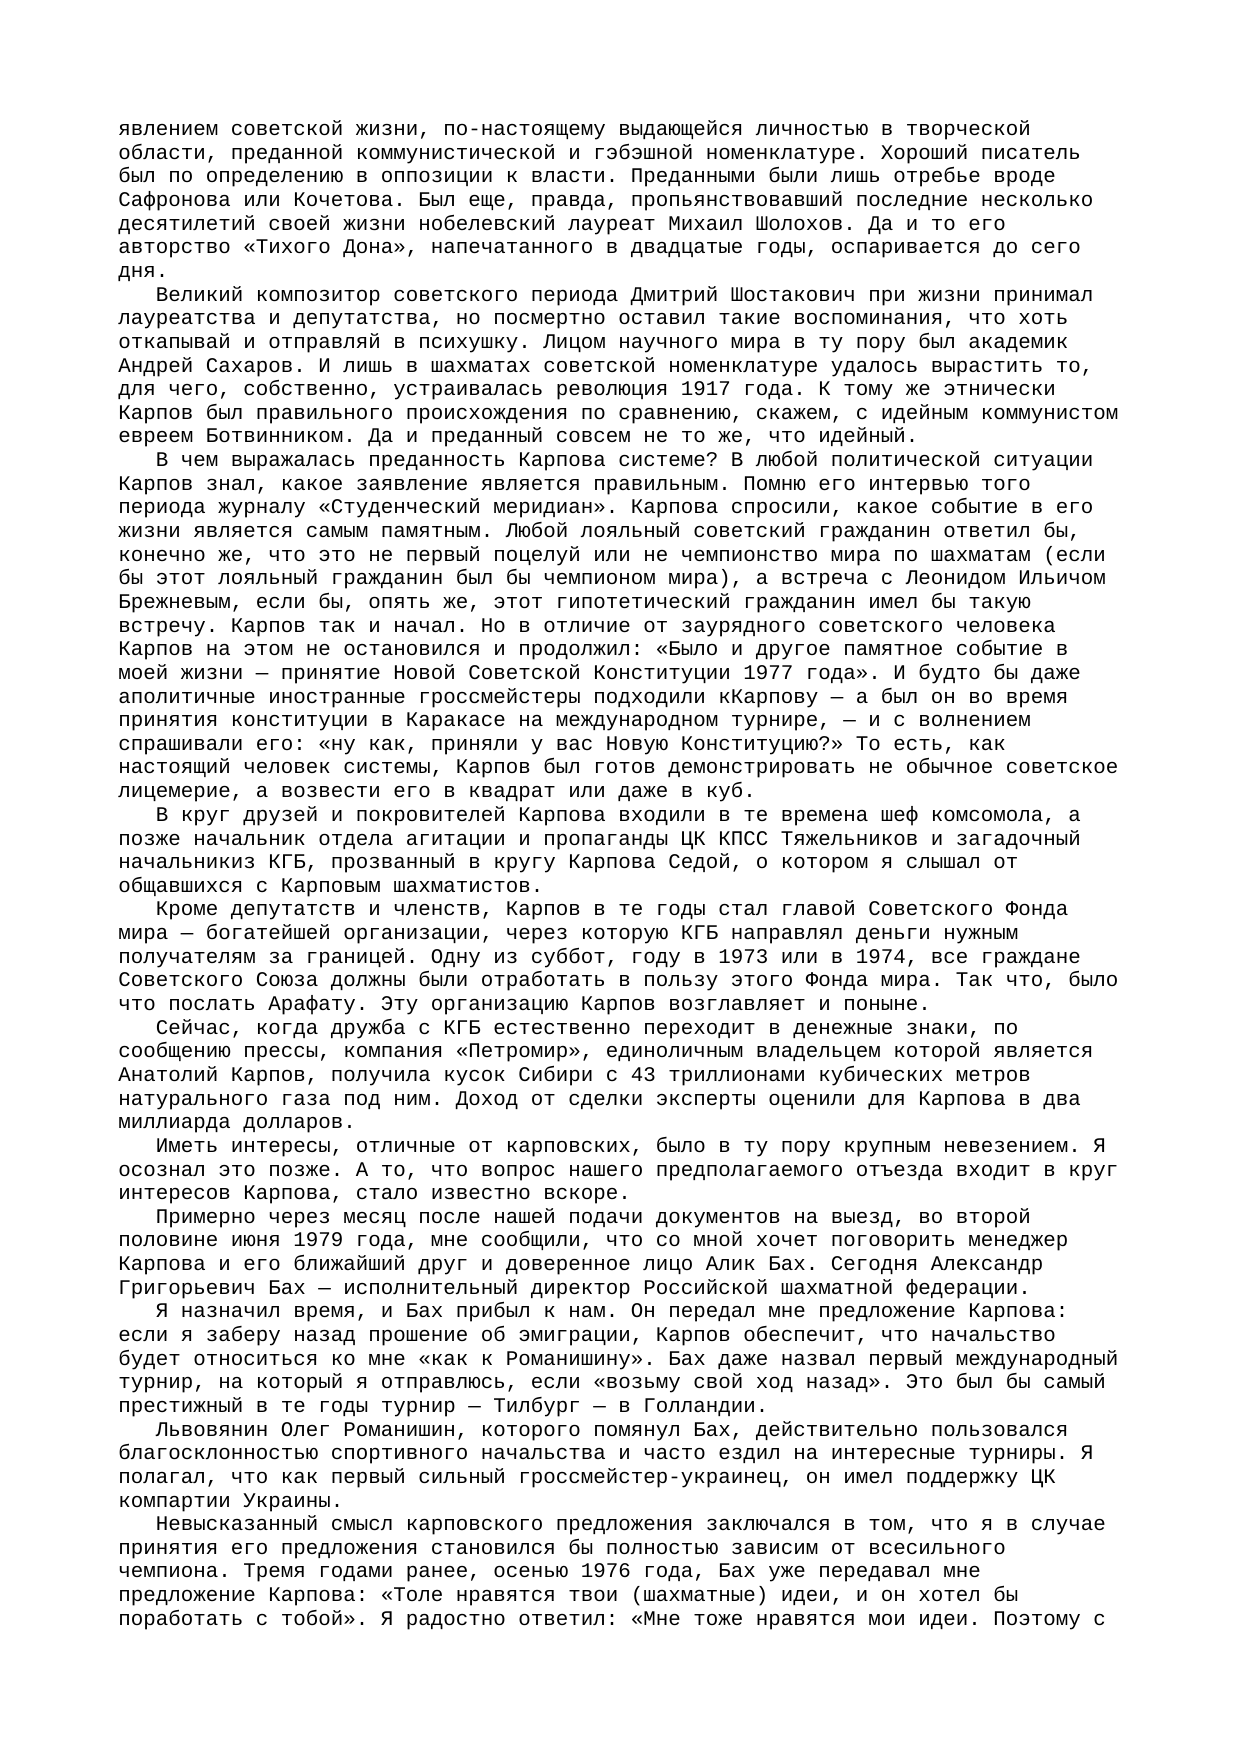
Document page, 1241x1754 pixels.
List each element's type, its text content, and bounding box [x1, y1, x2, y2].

text В чем выражалась преданность Карпова системе? В любой политической ситуации Карпов знал, какое заявление является правильным. Помню его интервью того периода журналу «Студенческий меридиан». Карпова спросили, какое событие в его жизни является самым памятным. Любой лояльный советский гражданин ответил бы, конечно же, что это не первый поцелуй или не чемпионство мира по шахматам (если бы этот лояльный гражданин был бы чемпионом мира), а встреча с Леонидом Ильичом Брежневым, если бы, опять же, этот гипотетический гражданин имел бы такую встречу. Карпов так и начал. Но в отличие от заурядного советского человека Карпов на этом не остановился и продолжил: «Было и другое памятное событие в моей жизни — принятие Новой Советской Конституции 1977 года». И будто бы даже аполитичные иностранные гроссмейстеры подходили кКарпову — а был он во время принятия конституции в Каракасе на международном турнире, — и с волнением спрашивали его: «ну как, приняли у вас Новую Конституцию?» То есть, как настоящий человек системы, Карпов был готов демонстрировать не обычное советское лицемерие, а возвести его в квадрат или даже в куб. [118, 449, 1122, 804]
text Невысказанный смысл карповского предложения заключался в том, что я в случае принятия его предложения становился бы полностью зависим от всесильного чемпиона. Тремя годами ранее, осенью 1976 года, Бах уже передавал мне предложение Карпова: «Толе нравятся твои (шахматные) идеи, и он хотел бы поработать с тобой». Я радостно ответил: «Мне тоже нравятся мои идеи. Поэтому с [118, 1513, 1122, 1631]
text Сейчас, когда дружба с КГБ естественно переходит в денежные знаки, по сообщению прессы, компания «Петромир», единоличным владельцем которой является Анатолий Карпов, получила кусок Сибири с 43 триллионами кубических метров натурального газа под ним. Доход от сделки эксперты оценили для Карпова в два миллиарда долларов. [118, 1017, 1122, 1135]
text В круг друзей и покровителей Карпова входили в те времена шеф комсомола, а позже начальник отдела агитации и пропаганды ЦК КПСС Тяжельников и загадочный начальникиз КГБ, прозванный в кругу Карпова Седой, о котором я слышал от общавшихся с Карповым шахматистов. [118, 804, 1122, 898]
text Великий композитор советского периода Дмитрий Шостакович при жизни принимал лауреатства и депутатства, но посмертно оставил такие воспоминания, что хоть откапывай и отправляй в психушку. Лицом научного мира в ту пору был академик Андрей Сахаров. И лишь в шахматах советской номенклатуре удалось вырастить то, для чего, собственно, устраивалась революция 1917 года. К тому же этнически Карпов был правильного происхождения по сравнению, скажем, с идейным коммунистом евреем Ботвинником. Да и преданный совсем не то же, что идейный. [118, 284, 1122, 449]
text Иметь интересы, отличные от карповских, было в ту пору крупным невезением. Я осознал это позже. А то, что вопрос нашего предполагаемого отъезда входит в круг интересов Карпова, стало известно вскоре. [118, 1135, 1122, 1206]
text явлением советской жизни, по-настоящему выдающейся личностью в творческой области, преданной коммунистической и гэбэшной номенклатуре. Хороший писатель был по определению в оппозиции к власти. Преданными были лишь отребье вроде Сафронова или Кочетова. Был еще, правда, пропьянствовавший последние несколько десятилетий своей жизни нобелевский лауреат Михаил Шолохов. Да и то его авторство «Тихого Дона», напечатанного в двадцатые годы, оспаривается до сего дня. [118, 118, 1122, 284]
text Львовянин Олег Романишин, которого помянул Бах, действительно пользовался благосклонностью спортивного начальства и часто ездил на интересные турниры. Я полагал, что как первый сильный гроссмейстер-украинец, он имел поддержку ЦК компартии Украины. [118, 1419, 1122, 1513]
text Я назначил время, и Бах прибыл к нам. Он передал мне предложение Карпова: если я заберу назад прошение об эмиграции, Карпов обеспечит, что начальство будет относиться ко мне «как к Романишину». Бах даже назвал первый международный турнир, на который я отправлюсь, если «возьму свой ход назад». Это был бы самый престижный в те годы турнир — Тилбург — в Голландии. [118, 1300, 1122, 1419]
text Примерно через месяц после нашей подачи документов на выезд, во второй половине июня 1979 года, мне сообщили, что со мной хочет поговорить менеджер Карпова и его ближайший друг и доверенное лицо Алик Бах. Сегодня Александр Григорьевич Бах — исполнительный директор Российской шахматной федерации. [118, 1206, 1122, 1300]
text Кроме депутатств и членств, Карпов в те годы стал главой Советского Фонда мира — богатейшей организации, через которую КГБ направлял деньги нужным получателям за границей. Одну из суббот, году в 1973 или в 1974, все граждане Советского Союза должны были отработать в пользу этого Фонда мира. Так что, было что послать Арафату. Эту организацию Карпов возглавляет и поныне. [118, 898, 1122, 1017]
